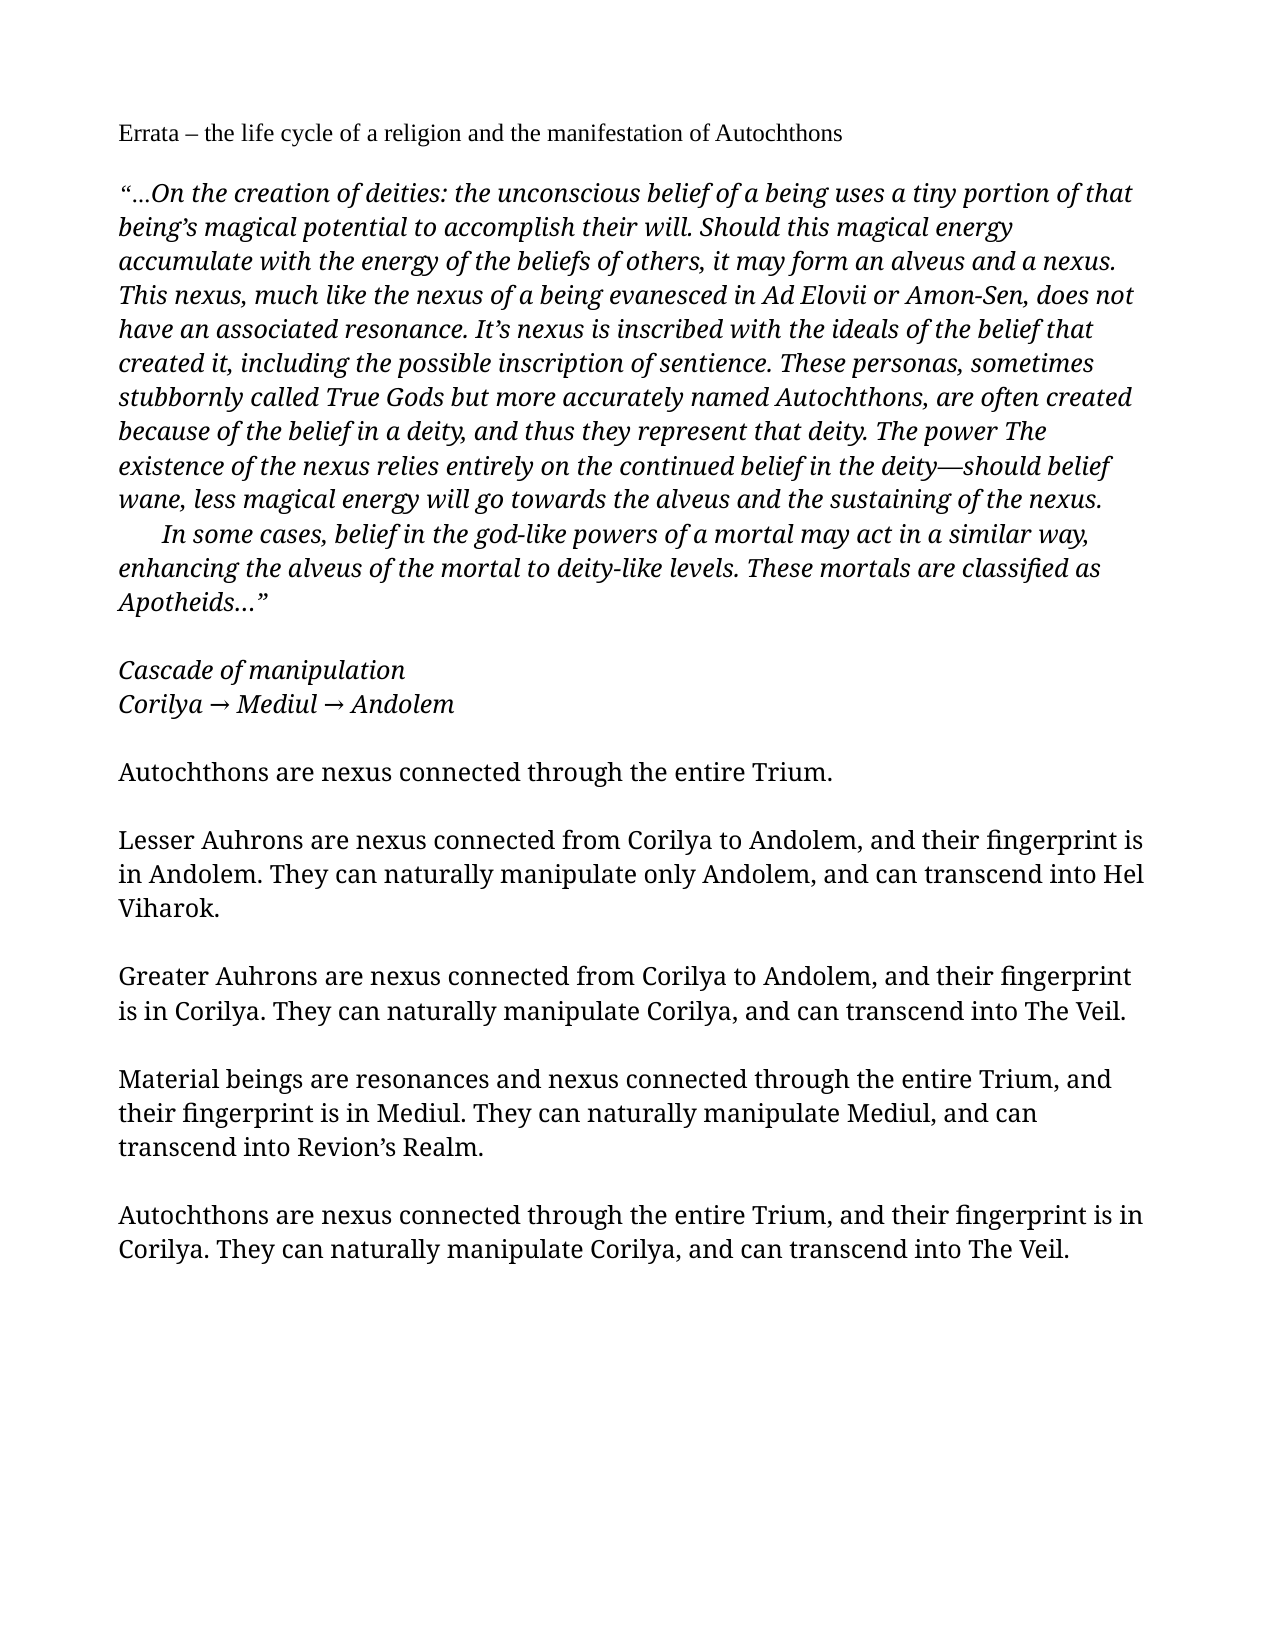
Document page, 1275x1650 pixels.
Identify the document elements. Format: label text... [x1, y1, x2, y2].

text Greater Auhrons are nexus connected from Corilya to Andolem, and their fingerprint is in Corilya. They can naturally manipulate Corilya, and can transcend into The Veil. [118, 959, 1157, 1027]
text “...On the creation of deities: the unconscious belief of a being uses a tiny portion of that being’s magical potential to accomplish their will. Should this magical energy accumulate with the energy of the beliefs of others, it may form an alveus and a nexus. This nexus, much like the nexus of a being evanesced in Ad Elovii or Amon-Sen, does not have an associated resonance. It’s nexus is inscribed with the ideals of the belief that created it, including the possible inscription of sentience. These personas, sometimes stubbornly called True Gods but more accurately named Autochthons, are often created because of the belief in a deity, and thus they represent that deity. The power The existence of the nexus relies entirely on the continued belief in the deity—should belief wane, less magical energy will go towards the alveus and the sustaining of the nexus. [118, 176, 1157, 516]
text Errata – the life cycle of a religion and the manifestation of Autochthons [118, 118, 1157, 147]
text Lesser Auhrons are nexus connected from Corilya to Andolem, and their fingerprint is in Andolem. They can naturally manipulate only Andolem, and can transcend into Hel Viharok. [118, 823, 1157, 925]
text Autochthons are nexus connected through the entire Trium. [118, 755, 1157, 789]
text In some cases, belief in the god-like powers of a mortal may act in a similar way, enhancing the alveus of the mortal to deity-like levels. These mortals are classified as Apotheids…” [118, 516, 1157, 618]
text Corilya → Mediul → Andolem [118, 687, 1157, 721]
text Autochthons are nexus connected through the entire Trium, and their fingerprint is in Corilya. They can naturally manipulate Corilya, and can transcend into The Veil. [118, 1197, 1157, 1266]
text Material beings are resonances and nexus connected through the entire Trium, and their fingerprint is in Mediul. They can naturally manipulate Mediul, and can transcend into Revion’s Realm. [118, 1061, 1157, 1163]
text Cascade of manipulation [118, 652, 1157, 687]
